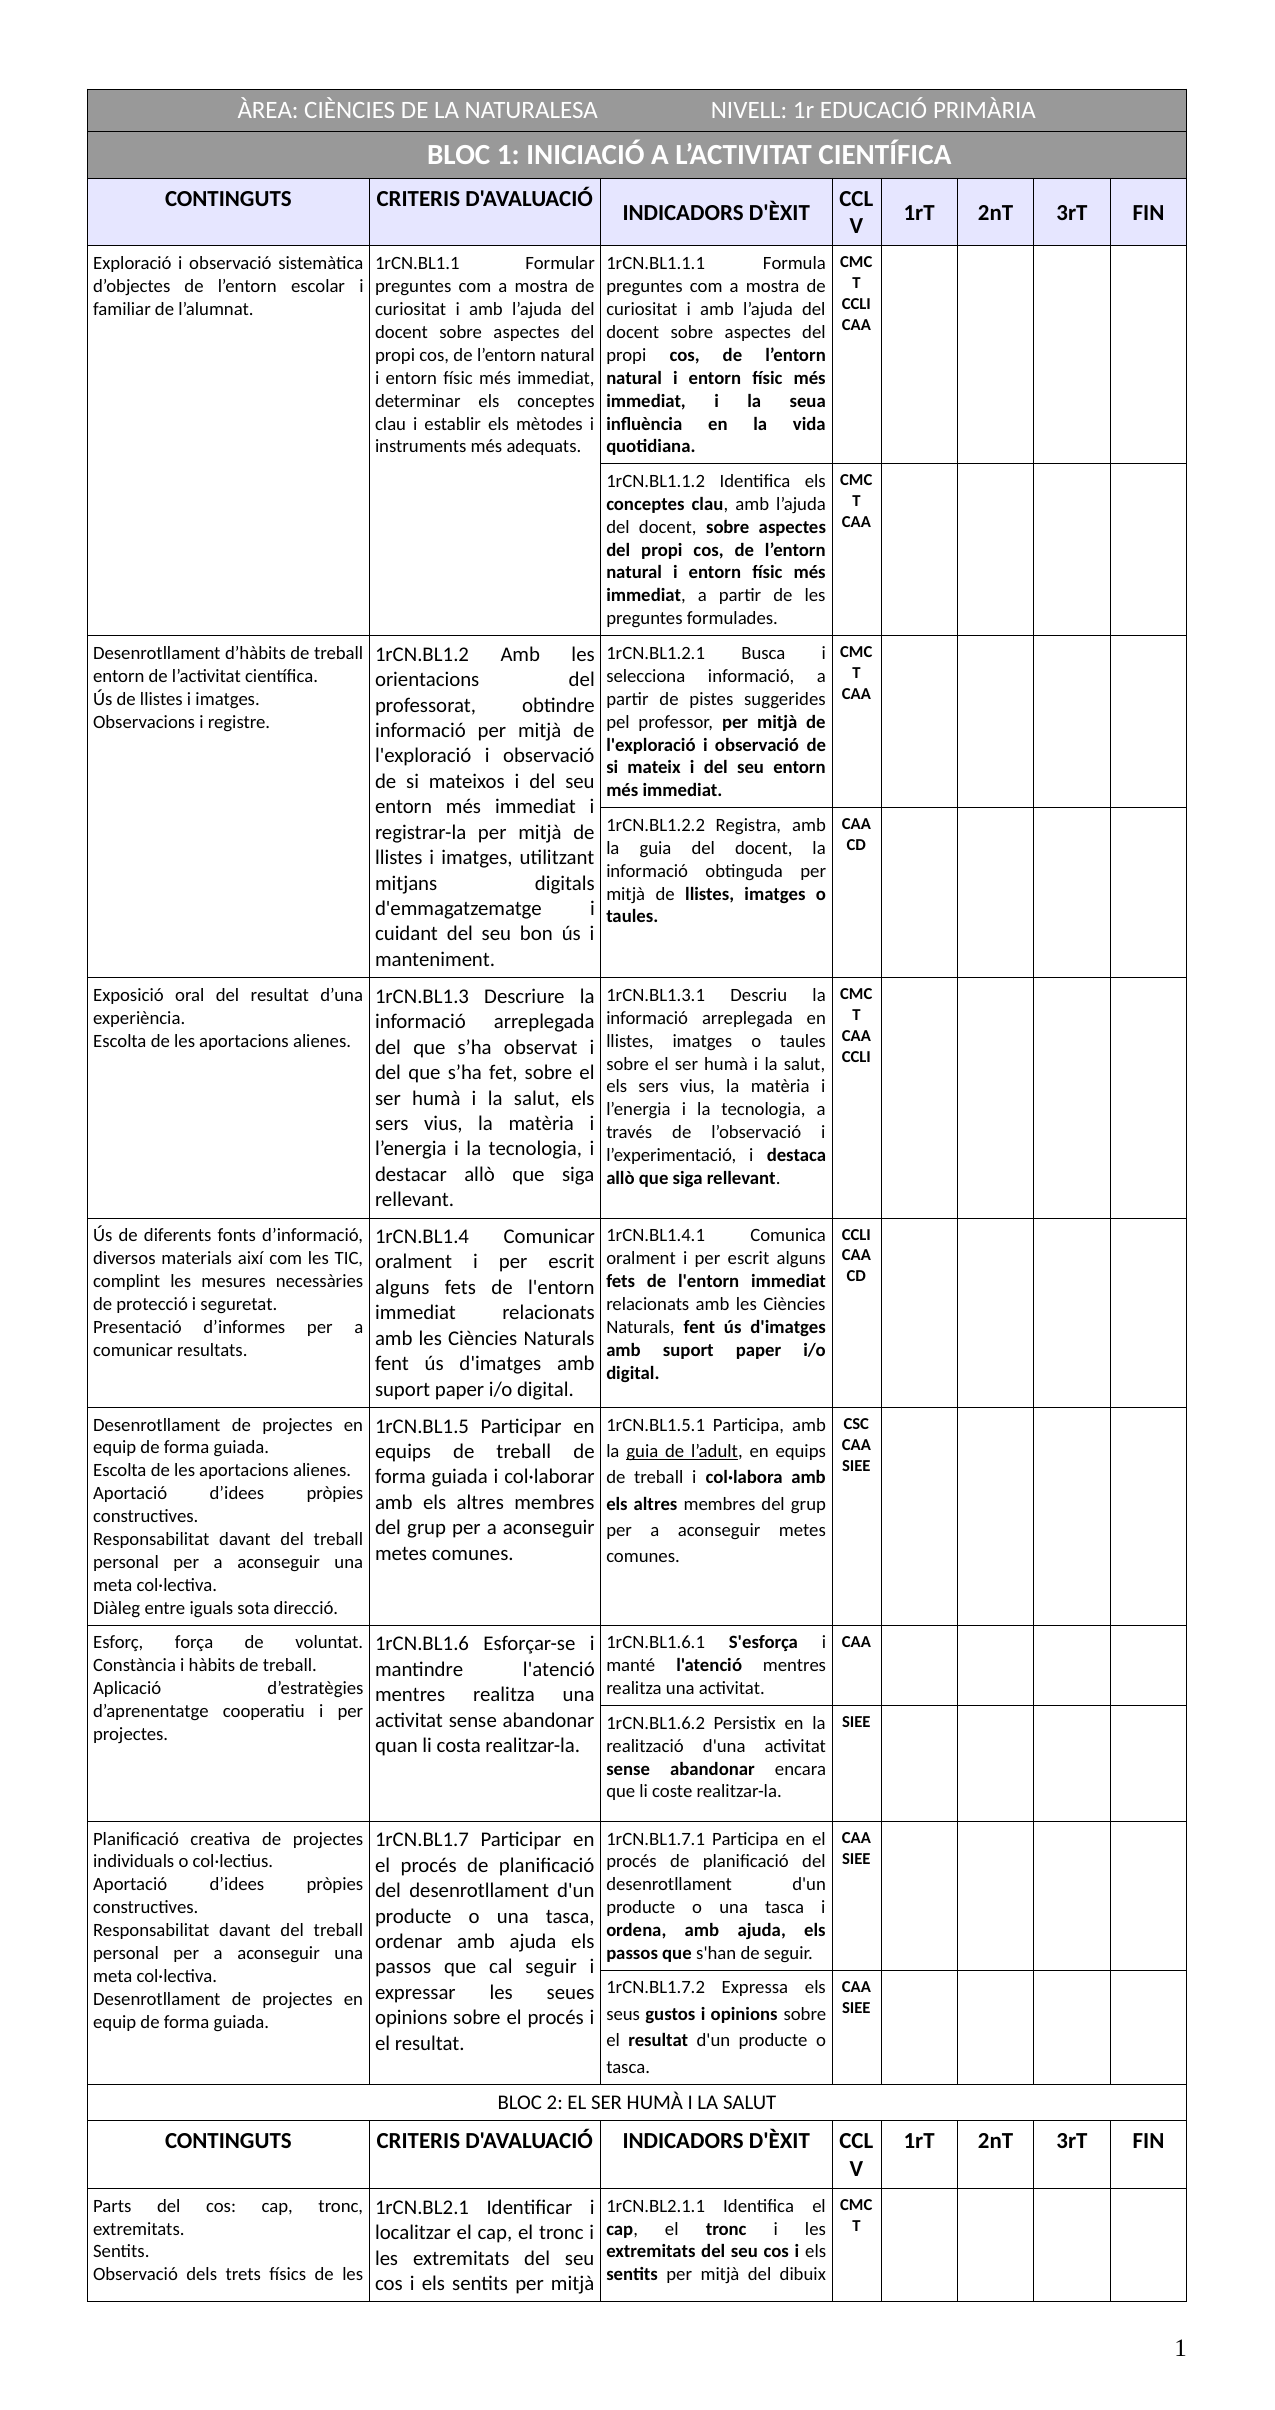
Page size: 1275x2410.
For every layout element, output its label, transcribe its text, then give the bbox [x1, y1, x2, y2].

table_cell CAA [833, 1626, 881, 1705]
table_cell [958, 636, 1033, 807]
table_cell 1rCN.BL1.2.2 Registra, amb la guia del docent, la informació obtinguda per mitjà de llistes, imatges o taules. [601, 808, 832, 977]
table_cell 1rCN.BL1.6 Esforçar-se i mantindre l'atenció mentres realitza una activitat sense abandonar quan li costa realitzar-la. [370, 1626, 600, 1821]
table_cell [1034, 1408, 1110, 1625]
table_cell [882, 246, 957, 463]
table_cell 1rCN.BL1.2 Amb les orientacions del professorat, obtindre informació per mitjà de l'exploració i observació de si mateixos i del seu entorn més immediat i registrar-la per mitjà de llistes i imatges, utilitzant mitjans digitals d'emmagatzematge i cuidant del seu bon ús i manteniment. [370, 636, 600, 977]
table_cell CMCT CCLI CAA [833, 246, 881, 463]
table_cell [1111, 1706, 1186, 1821]
table_cell CCLV [833, 179, 881, 245]
table_cell [1034, 246, 1110, 463]
table_cell BLOC 2: EL SER HUMÀ I LA SALUT [88, 2085, 1186, 2120]
table_cell CRITERIS D'AVALUACIÓ [370, 179, 600, 245]
table_cell [882, 1626, 957, 1705]
table_cell [1034, 808, 1110, 977]
table_cell [882, 978, 957, 1217]
table_cell 1rCN.BL1.3.1 Descriu la informació arreplegada en llistes, imatges o taules sobre el ser humà i la salut, els sers vius, la matèria i l’energia i la tecnologia, a través de l’observació i l’experimentació, i destaca allò que siga rellevant. [601, 978, 832, 1217]
table_cell [1034, 978, 1110, 1217]
table_cell [882, 1706, 957, 1821]
table_cell [1111, 1408, 1186, 1625]
table_cell 1rCN.BL1.7 Participar en el procés de planificació del desenrotllament d'un producte o una tasca, ordenar amb ajuda els passos que cal seguir i expressar les seues opinions sobre el procés i el resultat. [370, 1822, 600, 2083]
table_cell [1034, 636, 1110, 807]
table_cell 1rT [882, 179, 957, 245]
table_cell 1rCN.BL1.4.1 Comunica oralment i per escrit alguns fets de l'entorn immediat relacionats amb les Ciències Naturals, fent ús d'imatges amb suport paper i/o digital. [601, 1219, 832, 1407]
table_cell CMCT [833, 2189, 881, 2301]
table_cell Desenrotllament d’hàbits de treball entorn de l’activitat científica. Ús de llistes i imatges. Observacions i registre. [88, 636, 369, 977]
table_cell Exposició oral del resultat d’una experiència. Escolta de les aportacions alienes. [88, 978, 369, 1217]
table_cell [1111, 464, 1186, 635]
table_cell INDICADORS D'ÈXIT [601, 179, 832, 245]
table_cell 1rCN.BL1.1.1 Formula preguntes com a mostra de curiositat i amb l’ajuda del docent sobre aspectes del propi cos, de l’entorn natural i entorn físic més immediat, i la seua influència en la vida quotidiana. [601, 246, 832, 463]
table_cell [1111, 1626, 1186, 1705]
table_cell 1rCN.BL1.7.2 Expressa els seus gustos i opinions sobre el resultat d'un producte o tasca. [601, 1971, 832, 2083]
table_cell CMCT CAA CCLI [833, 978, 881, 1217]
table_cell [1034, 1219, 1110, 1407]
table_cell [958, 464, 1033, 635]
table_cell CCLI CAA CD [833, 1219, 881, 1407]
table_cell [958, 1822, 1033, 1970]
table_cell 3rT [1034, 2121, 1110, 2188]
table_cell [882, 1822, 957, 1970]
table_cell [882, 2189, 957, 2301]
table_cell 1rT [882, 2121, 957, 2188]
table_cell 1rCN.BL1.3 Descriure la informació arreplegada del que s’ha observat i del que s’ha fet, sobre el ser humà i la salut, els sers vius, la matèria i l’energia i la tecnologia, i destacar allò que siga rellevant. [370, 978, 600, 1217]
table_cell 2nT [958, 179, 1033, 245]
table_cell [1034, 1626, 1110, 1705]
table_header ÀREA: CIÈNCIES DE LA NATURALESA NIVELL: 1r EDUCACIÓ PRIMÀRIA [88, 90, 1186, 131]
table_cell CMCT CAA [833, 636, 881, 807]
table_cell [882, 636, 957, 807]
table_cell INDICADORS D'ÈXIT [601, 2121, 832, 2188]
table_cell 1rCN.BL1.1 Formular preguntes com a mostra de curiositat i amb l’ajuda del docent sobre aspectes del propi cos, de l’entorn natural i entorn físic més immediat, determinar els conceptes clau i establir els mètodes i instruments més adequats. [370, 246, 600, 635]
table_cell [1111, 1219, 1186, 1407]
table_cell [958, 1408, 1033, 1625]
table_cell [882, 1971, 957, 2083]
table_cell 1rCN.BL1.7.1 Participa en el procés de planificació del desenrotllament d'un producte o una tasca i ordena, amb ajuda, els passos que s'han de seguir. [601, 1822, 832, 1970]
table_cell [1034, 1706, 1110, 1821]
table_cell [958, 1626, 1033, 1705]
table_cell CRITERIS D'AVALUACIÓ [370, 2121, 600, 2188]
table_cell 1rCN.BL1.2.1 Busca i selecciona informació, a partir de pistes suggerides pel professor, per mitjà de l'exploració i observació de si mateix i del seu entorn més immediat. [601, 636, 832, 807]
table_cell FIN [1111, 2121, 1186, 2188]
table_cell SIEE [833, 1706, 881, 1821]
table_cell [1111, 1822, 1186, 1970]
table_cell [958, 2189, 1033, 2301]
table_cell 3rT [1034, 179, 1110, 245]
table_cell CONTINGUTS [88, 2121, 369, 2188]
table_cell 1rCN.BL1.6.2 Persistix en la realització d'una activitat sense abandonar encara que li coste realitzar-la. [601, 1706, 832, 1821]
table_cell Desenrotllament de projectes en equip de forma guiada. Escolta de les aportacions alienes. Aportació d’idees pròpies constructives. Responsabilitat davant del treball personal per a aconseguir una meta col·lectiva. Diàleg entre iguals sota direcció. [88, 1408, 369, 1625]
table_cell BLOC 1: INICIACIÓ A L’ACTIVITAT CIENTÍFICA [88, 132, 1186, 178]
table_cell [882, 464, 957, 635]
table_cell 1rCN.BL1.1.2 Identifica els conceptes clau, amb l’ajuda del docent, sobre aspectes del propi cos, de l’entorn natural i entorn físic més immediat, a partir de les preguntes formulades. [601, 464, 832, 635]
table_cell [958, 978, 1033, 1217]
table_cell [958, 1219, 1033, 1407]
table_cell [1034, 1822, 1110, 1970]
table_cell [1111, 808, 1186, 977]
table_cell 1rCN.BL2.1.1 Identifica el cap, el tronc i les extremitats del seu cos i els sentits per mitjà del dibuix [601, 2189, 832, 2301]
table_cell FIN [1111, 179, 1186, 245]
table_cell [882, 1219, 957, 1407]
table_cell [1111, 636, 1186, 807]
table_cell [958, 246, 1033, 463]
table_cell [1111, 1971, 1186, 2083]
table_cell CCLV [833, 2121, 881, 2188]
table_cell CONTINGUTS [88, 179, 369, 245]
table_cell CMCT CAA [833, 464, 881, 635]
table_cell [958, 1971, 1033, 2083]
table_cell [1111, 246, 1186, 463]
table_cell CSC CAA SIEE [833, 1408, 881, 1625]
table_cell [882, 808, 957, 977]
table_cell Planificació creativa de projectes individuals o col·lectius. Aportació d’idees pròpies constructives. Responsabilitat davant del treball personal per a aconseguir una meta col·lectiva. Desenrotllament de projectes en equip de forma guiada. [88, 1822, 369, 2083]
table_cell Parts del cos: cap, tronc, extremitats. Sentits. Observació dels trets físics de les [88, 2189, 369, 2301]
table_cell [1034, 2189, 1110, 2301]
table_cell CAA SIEE [833, 1822, 881, 1970]
table_cell Ús de diferents fonts d’informació, diversos materials així com les TIC, complint les mesures necessàries de protecció i seguretat. Presentació d’informes per a comunicar resultats. [88, 1219, 369, 1407]
table_cell 1rCN.BL1.4 Comunicar oralment i per escrit alguns fets de l'entorn immediat relacionats amb les Ciències Naturals fent ús d'imatges amb suport paper i/o digital. [370, 1219, 600, 1407]
table_cell 1rCN.BL1.6.1 S'esforça i manté l'atenció mentres realitza una activitat. [601, 1626, 832, 1705]
table_cell [1111, 978, 1186, 1217]
table_cell Exploració i observació sistemàtica d’objectes de l’entorn escolar i familiar de l’alumnat. [88, 246, 369, 635]
table_cell [1111, 2189, 1186, 2301]
table_cell CAA SIEE [833, 1971, 881, 2083]
table_cell 1rCN.BL1.5.1 Participa, amb la guia de l’adult, en equips de treball i col·labora amb els altres membres del grup per a aconseguir metes comunes. [601, 1408, 832, 1625]
table_cell [882, 1408, 957, 1625]
table_cell [958, 1706, 1033, 1821]
table_cell Esforç, força de voluntat. Constància i hàbits de treball. Aplicació d’estratègies d’aprenentatge cooperatiu i per projectes. [88, 1626, 369, 1821]
table_cell CAA CD [833, 808, 881, 977]
table_cell 1rCN.BL1.5 Participar en equips de treball de forma guiada i col·laborar amb els altres membres del grup per a aconseguir metes comunes. [370, 1408, 600, 1625]
table_cell [1034, 464, 1110, 635]
table_cell 2nT [958, 2121, 1033, 2188]
table_cell [958, 808, 1033, 977]
table_cell 1rCN.BL2.1 Identificar i localitzar el cap, el tronc i les extremitats del seu cos i els sentits per mitjà [370, 2189, 600, 2301]
table_cell [1034, 1971, 1110, 2083]
